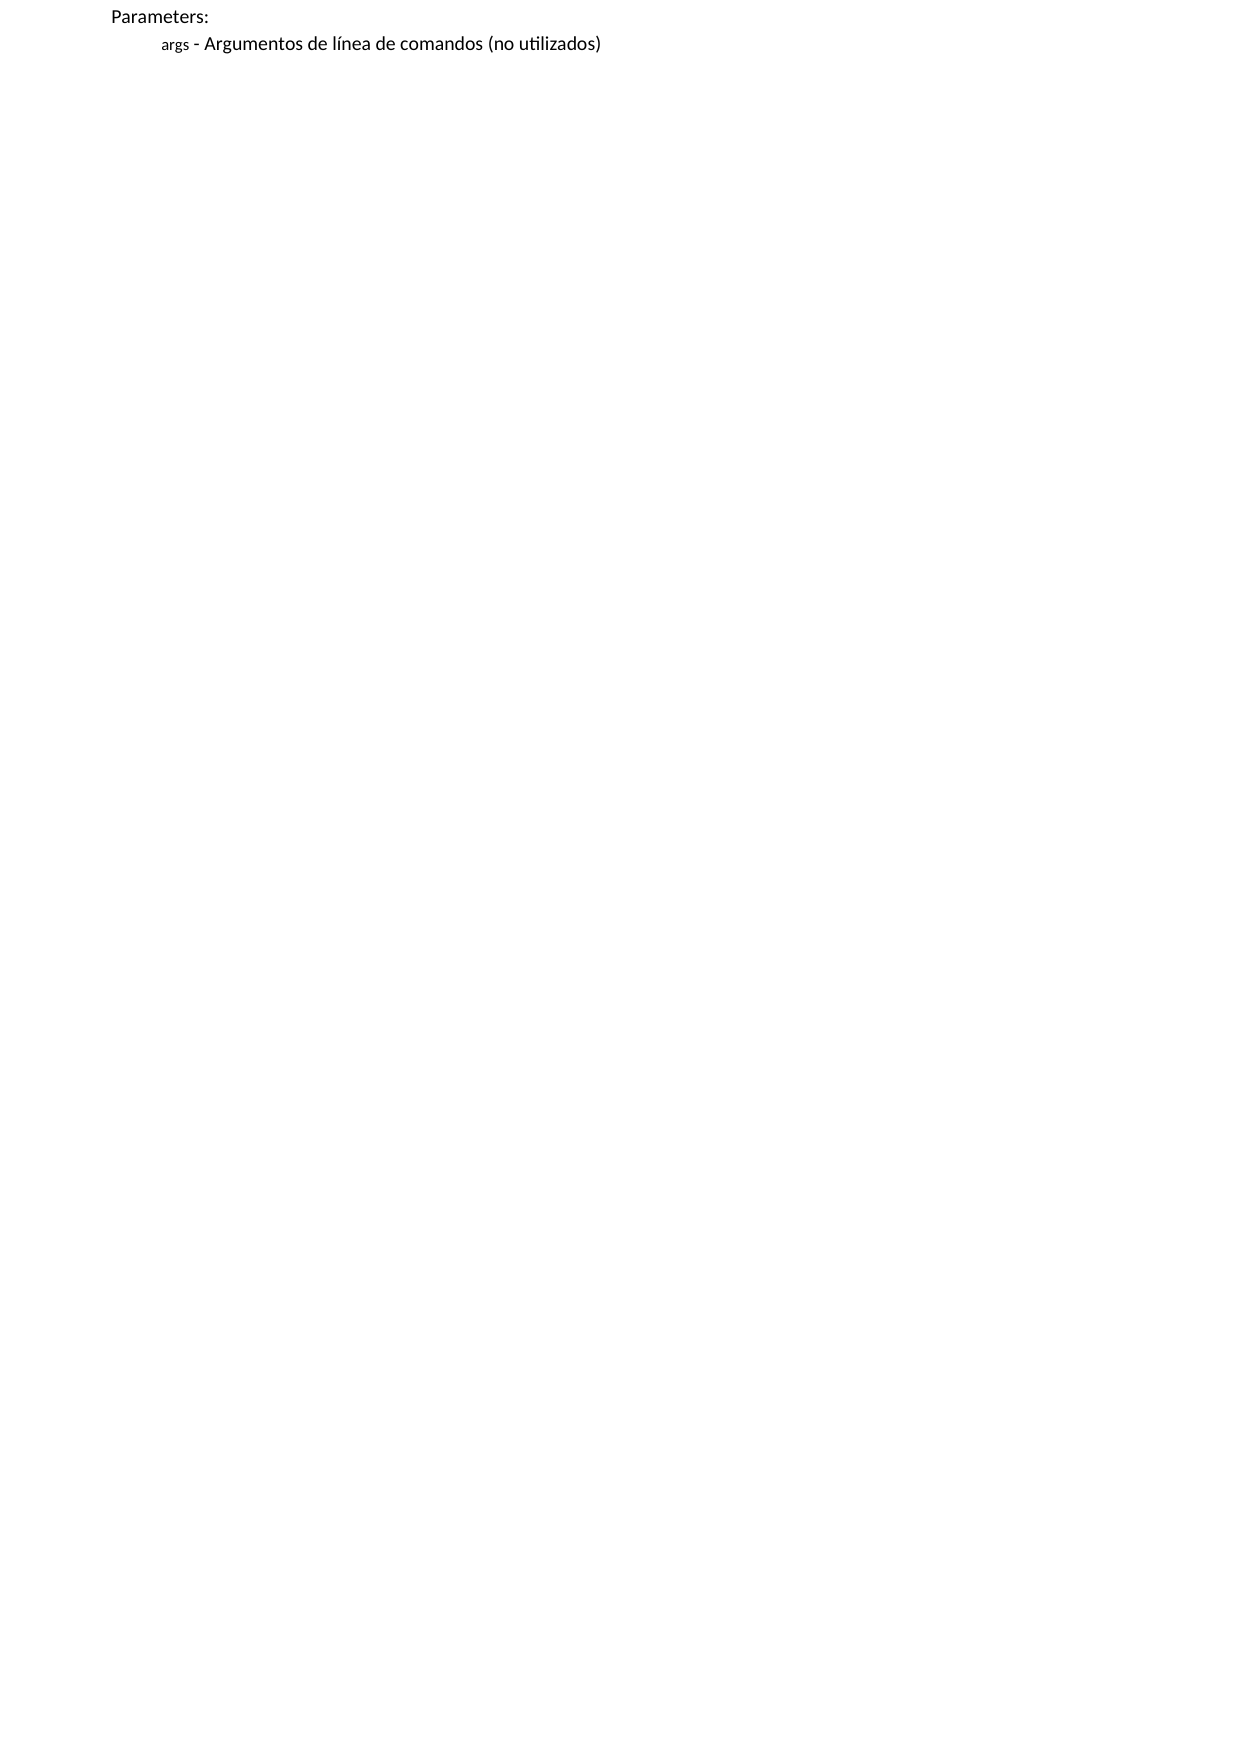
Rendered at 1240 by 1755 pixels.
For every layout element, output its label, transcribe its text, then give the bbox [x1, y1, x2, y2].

text Parameters: [111, 4, 1229, 28]
text args - Argumentos de línea de comandos (no utilizados) [161, 31, 1229, 55]
